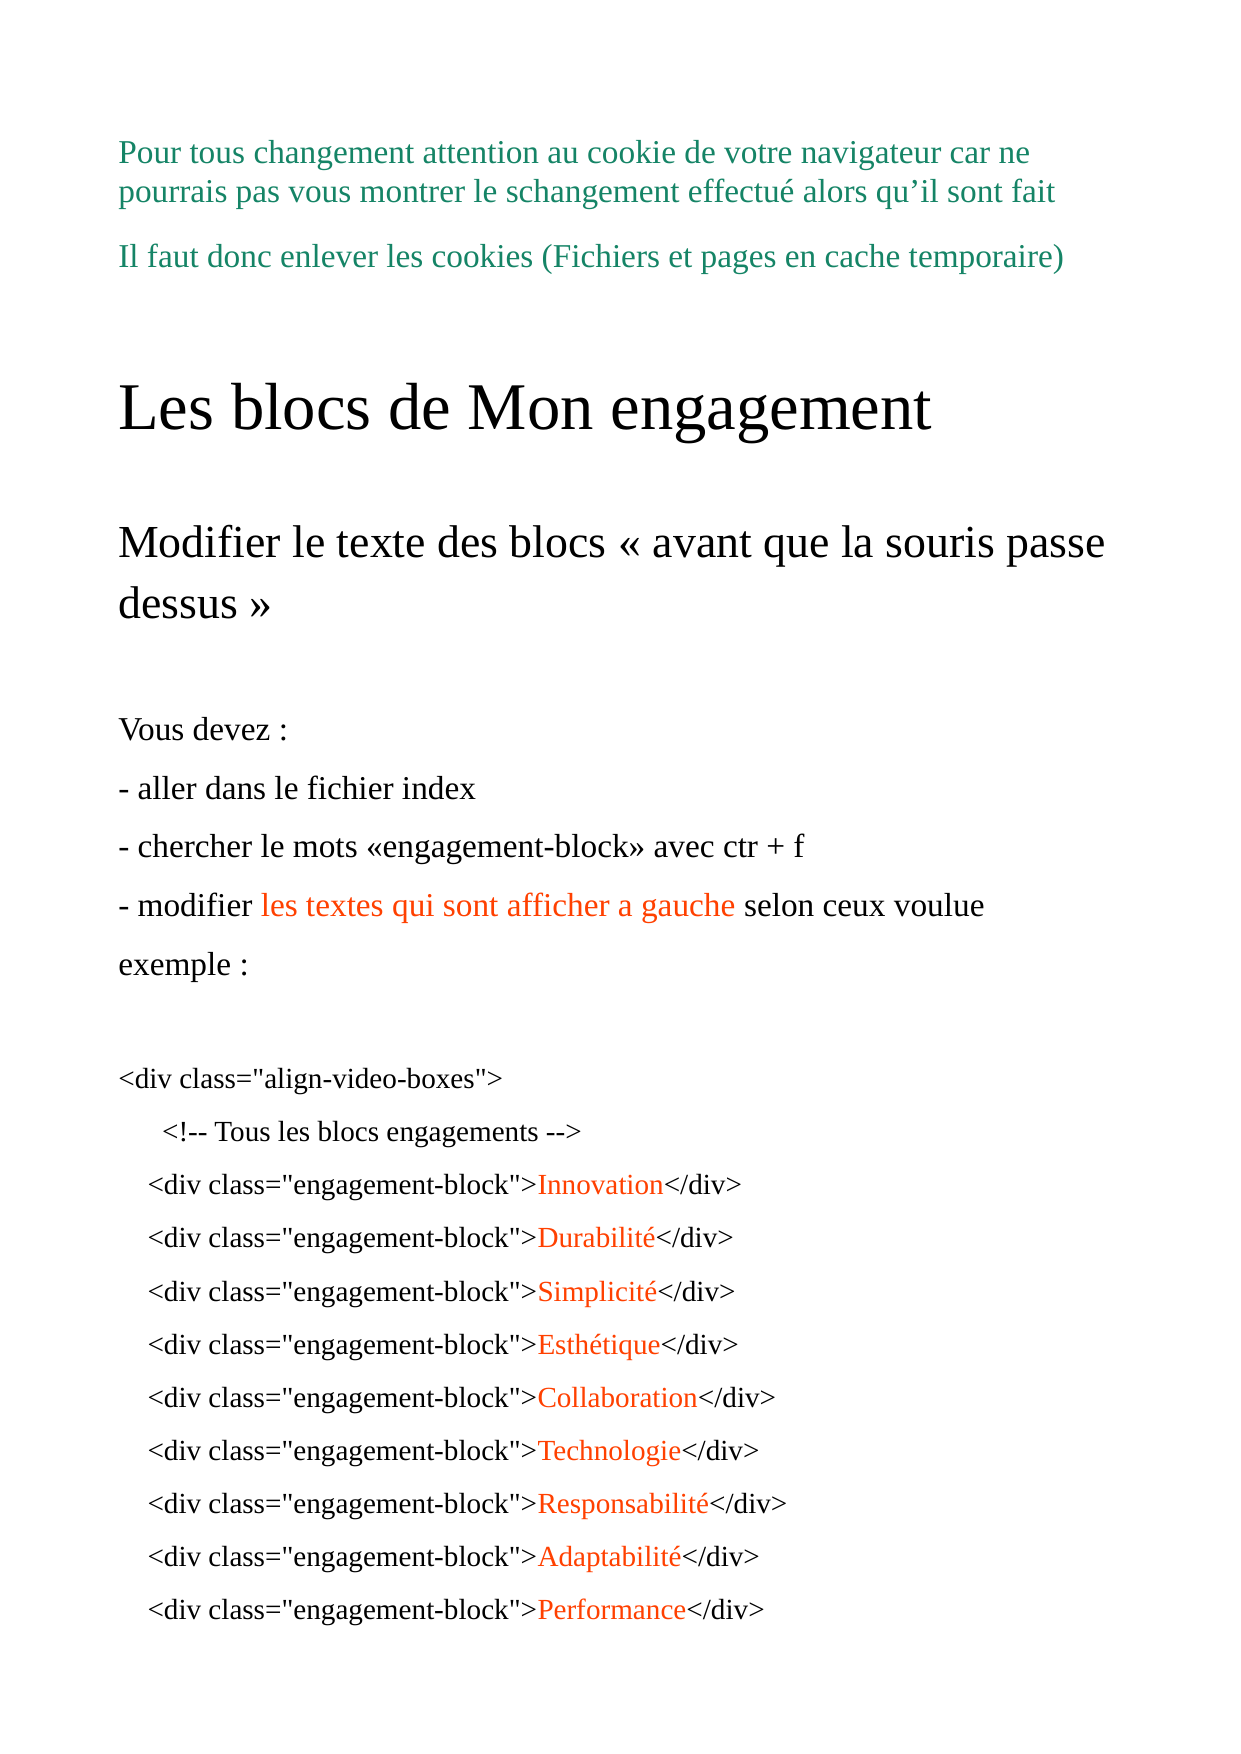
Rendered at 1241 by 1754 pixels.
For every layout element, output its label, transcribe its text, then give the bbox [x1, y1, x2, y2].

text - chercher le mots «engagement-block» avec ctr + f [118, 827, 1122, 865]
text <div class="engagement-block">Simplicité</div> [118, 1274, 1122, 1307]
subtitle Les blocs de Mon engagement [118, 367, 1122, 444]
text exemple : [118, 944, 1122, 982]
text <div class="engagement-block">Technologie</div> [118, 1433, 1122, 1467]
text - aller dans le fichier index [118, 768, 1122, 806]
text - modifier les textes qui sont afficher a gauche selon ceux voulue [118, 885, 1122, 924]
text <div class="engagement-block">Adaptabilité</div> [118, 1539, 1122, 1573]
text Vous devez : [118, 709, 1122, 748]
text <div class="engagement-block">Performance</div> [118, 1592, 1122, 1626]
text <div class="engagement-block">Responsabilité</div> [118, 1486, 1122, 1520]
subtitle Il faut donc enlever les cookies (Fichiers et pages en cache temporaire) [118, 236, 1122, 275]
text <div class="engagement-block">Collaboration</div> [118, 1380, 1122, 1413]
text Modifier le texte des blocs « avant que la souris passe dessus » [118, 515, 1122, 628]
text <div class="engagement-block">Esthétique</div> [118, 1327, 1122, 1360]
text <div class="engagement-block">Innovation</div> [118, 1167, 1122, 1201]
subtitle Pour tous changement attention au cookie de votre navigateur car ne pourrais pas vous montrer le schangement effectué alors qu’il sont fait [118, 133, 1122, 209]
text <div class="engagement-block">Durabilité</div> [118, 1221, 1122, 1254]
text <!-- Tous les blocs engagements --> [118, 1114, 1122, 1148]
text <div class="align-video-boxes"> [118, 1061, 1122, 1095]
